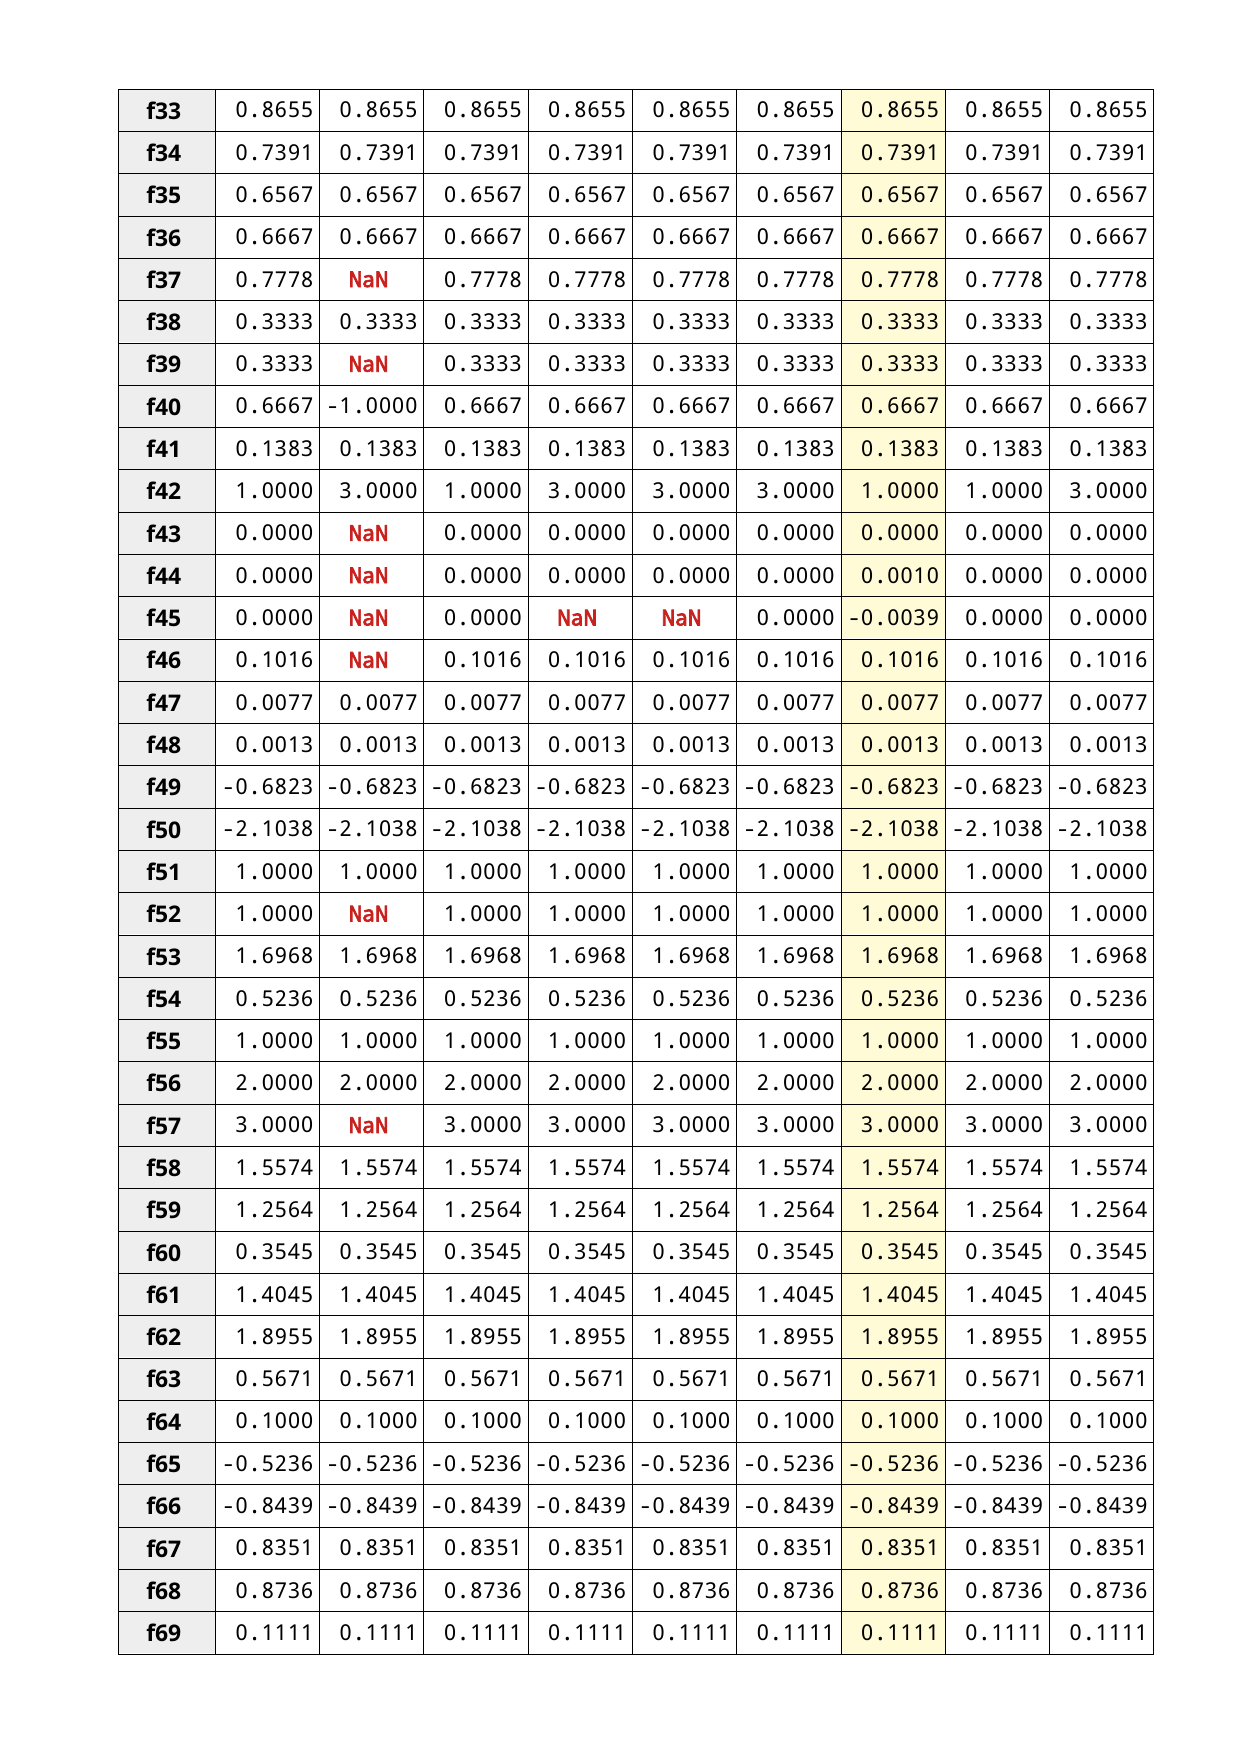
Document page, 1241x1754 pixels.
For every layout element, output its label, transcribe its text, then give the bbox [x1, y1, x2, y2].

table_cell 1,4045 [529, 1274, 632, 1315]
table_cell 0,6567 [216, 174, 319, 216]
table_cell 0,5671 [737, 1359, 841, 1400]
table_cell 1,8955 [320, 1316, 423, 1357]
table_cell 1,5574 [737, 1147, 841, 1188]
table_cell 1,4045 [1050, 1274, 1153, 1315]
table_cell 1,0000 [737, 851, 841, 892]
table_cell 1,0000 [1050, 1020, 1153, 1061]
table_cell 0,0000 [1050, 597, 1153, 638]
table_cell 0,1383 [216, 428, 319, 469]
table_cell 0,3333 [1050, 344, 1153, 385]
table_cell 0,0000 [946, 513, 1049, 554]
table_cell 0,6567 [320, 174, 423, 216]
table_cell 1,8955 [946, 1316, 1049, 1357]
table_cell 1,0000 [1050, 851, 1153, 892]
table_cell 0,1000 [737, 1401, 841, 1442]
table_cell f35 [119, 174, 215, 216]
table_cell 0,6567 [946, 174, 1049, 216]
table_cell 0,3545 [737, 1232, 841, 1273]
table_cell 1,2564 [529, 1189, 632, 1231]
table_cell 0,0000 [216, 597, 319, 638]
table_cell 1,0000 [842, 893, 945, 934]
table_cell 0,7391 [320, 132, 423, 173]
table_cell 0,0077 [737, 682, 841, 723]
table_cell 0,5236 [1050, 978, 1153, 1019]
table_cell 0,1000 [424, 1401, 528, 1442]
table_cell 0,1111 [737, 1612, 841, 1653]
table_cell 0,5671 [320, 1359, 423, 1400]
table_cell 0,1383 [842, 428, 945, 469]
table_cell 1,5574 [842, 1147, 945, 1188]
table_cell 1,5574 [424, 1147, 528, 1188]
table_cell 0,7778 [216, 259, 319, 300]
table_cell 0,1016 [842, 640, 945, 681]
table_cell 0,0013 [842, 724, 945, 765]
table_cell -2,1038 [946, 809, 1049, 850]
table_cell 0,1016 [216, 640, 319, 681]
table_cell -0,6823 [946, 766, 1049, 808]
table_cell 1,0000 [737, 893, 841, 934]
table_cell 1,5574 [1050, 1147, 1153, 1188]
table_cell 0,8736 [633, 1570, 736, 1611]
table_cell 0,8351 [842, 1528, 945, 1569]
table_cell NaN [320, 597, 423, 638]
table_cell 1,2564 [633, 1189, 736, 1231]
table_cell f59 [119, 1189, 215, 1231]
table_cell 1,0000 [424, 470, 528, 512]
table_cell 0,1111 [633, 1612, 736, 1653]
table_cell 0,6667 [946, 386, 1049, 427]
table_cell 1,6968 [216, 936, 319, 977]
table_cell 0,8655 [1050, 90, 1153, 131]
table_cell 1,6968 [842, 936, 945, 977]
table_cell 1,6968 [320, 936, 423, 977]
table_cell 1,6968 [424, 936, 528, 977]
table_cell 0,0000 [946, 597, 1049, 638]
table_cell 1,0000 [320, 851, 423, 892]
table_cell 0,0077 [842, 682, 945, 723]
table_cell 0,6667 [529, 217, 632, 258]
table_cell 0,8351 [1050, 1528, 1153, 1569]
table_cell 0,7778 [529, 259, 632, 300]
table_cell -0,8439 [529, 1485, 632, 1527]
table_cell NaN [320, 344, 423, 385]
table_cell f47 [119, 682, 215, 723]
table_cell 0,0077 [1050, 682, 1153, 723]
table_cell 0,3545 [216, 1232, 319, 1273]
table_cell 0,3545 [633, 1232, 736, 1273]
table_cell -2,1038 [424, 809, 528, 850]
table_cell 2,0000 [424, 1062, 528, 1104]
table_cell 0,8655 [320, 90, 423, 131]
table_cell 0,8736 [1050, 1570, 1153, 1611]
table_cell 1,0000 [946, 1020, 1049, 1061]
table_cell f55 [119, 1020, 215, 1061]
table_cell f33 [119, 90, 215, 131]
table_cell 0,8655 [529, 90, 632, 131]
table_cell 0,1383 [737, 428, 841, 469]
table_cell NaN [320, 1105, 423, 1146]
table_cell f43 [119, 513, 215, 554]
table_cell 0,1111 [529, 1612, 632, 1653]
table_cell 0,0077 [633, 682, 736, 723]
table_cell 0,3333 [529, 344, 632, 385]
table_cell -0,6823 [633, 766, 736, 808]
table_cell 0,5671 [216, 1359, 319, 1400]
table_cell 0,1111 [946, 1612, 1049, 1653]
table_cell -2,1038 [842, 809, 945, 850]
table_cell 0,8351 [320, 1528, 423, 1569]
table_cell 1,2564 [216, 1189, 319, 1231]
table_cell f36 [119, 217, 215, 258]
table_cell 0,1016 [424, 640, 528, 681]
table_cell 1,6968 [1050, 936, 1153, 977]
table_cell 1,4045 [216, 1274, 319, 1315]
table_cell -2,1038 [216, 809, 319, 850]
table_cell 0,8351 [946, 1528, 1049, 1569]
table_cell 0,5236 [216, 978, 319, 1019]
table_cell 1,0000 [842, 851, 945, 892]
table_cell 0,7391 [633, 132, 736, 173]
table_cell -0,5236 [842, 1443, 945, 1484]
table_cell 0,7391 [842, 132, 945, 173]
table_cell 0,0077 [320, 682, 423, 723]
table_cell -0,8439 [737, 1485, 841, 1527]
table_cell 0,0077 [529, 682, 632, 723]
table_cell 0,0077 [424, 682, 528, 723]
table_cell 0,5671 [424, 1359, 528, 1400]
table_cell 1,6968 [529, 936, 632, 977]
table_cell 0,3333 [529, 301, 632, 342]
table_cell 0,8736 [842, 1570, 945, 1611]
table_cell 1,0000 [1050, 893, 1153, 934]
table_cell 0,0000 [842, 513, 945, 554]
table_cell 0,8655 [737, 90, 841, 131]
table_cell -0,6823 [1050, 766, 1153, 808]
table_cell 0,8655 [633, 90, 736, 131]
table_cell 3,0000 [737, 470, 841, 512]
table_cell 0,1000 [842, 1401, 945, 1442]
table_cell -0,8439 [946, 1485, 1049, 1527]
table_cell 0,3333 [842, 344, 945, 385]
table_cell -0,5236 [946, 1443, 1049, 1484]
table_cell 0,3333 [633, 344, 736, 385]
table_cell 0,1000 [1050, 1401, 1153, 1442]
table_cell -0,6823 [842, 766, 945, 808]
table_cell -0,8439 [320, 1485, 423, 1527]
table_cell -0,6823 [216, 766, 319, 808]
table_cell 0,7778 [424, 259, 528, 300]
table_cell 0,1111 [424, 1612, 528, 1653]
table_cell f67 [119, 1528, 215, 1569]
table_cell 0,3333 [216, 301, 319, 342]
table_cell 0,0000 [633, 513, 736, 554]
table_cell 0,6667 [633, 217, 736, 258]
table_cell 1,0000 [320, 1020, 423, 1061]
table_cell f51 [119, 851, 215, 892]
table_cell -0,8439 [633, 1485, 736, 1527]
table_cell 1,6968 [633, 936, 736, 977]
table_cell 1,5574 [529, 1147, 632, 1188]
table_cell 2,0000 [529, 1062, 632, 1104]
table_cell 0,8351 [737, 1528, 841, 1569]
table_cell 3,0000 [633, 1105, 736, 1146]
table_cell 0,1111 [1050, 1612, 1153, 1653]
table_cell 0,7391 [424, 132, 528, 173]
table_cell 0,6667 [946, 217, 1049, 258]
table_cell 1,8955 [216, 1316, 319, 1357]
table_cell 0,6667 [216, 386, 319, 427]
table_cell f42 [119, 470, 215, 512]
table_cell 0,8351 [633, 1528, 736, 1569]
table_cell 0,1383 [946, 428, 1049, 469]
table_cell 0,0000 [633, 555, 736, 596]
table_cell 0,5671 [946, 1359, 1049, 1400]
table_cell 0,5236 [737, 978, 841, 1019]
table_cell 1,4045 [320, 1274, 423, 1315]
table_cell NaN [320, 893, 423, 934]
table_cell -0,5236 [529, 1443, 632, 1484]
table_cell 1,6968 [737, 936, 841, 977]
table_cell -0,6823 [424, 766, 528, 808]
table_cell 1,0000 [529, 851, 632, 892]
table_cell 2,0000 [737, 1062, 841, 1104]
table_cell 0,5671 [1050, 1359, 1153, 1400]
table_cell 0,0000 [737, 513, 841, 554]
table_cell 0,6567 [424, 174, 528, 216]
table_cell 0,3545 [842, 1232, 945, 1273]
table_cell 1,5574 [946, 1147, 1049, 1188]
table_cell 0,6667 [424, 386, 528, 427]
table_cell 0,3545 [946, 1232, 1049, 1273]
table_cell 0,0000 [424, 513, 528, 554]
table_cell 0,0000 [529, 513, 632, 554]
table_cell -0,5236 [320, 1443, 423, 1484]
table_cell 0,0013 [529, 724, 632, 765]
table_cell 0,0000 [737, 597, 841, 638]
table_cell 1,0000 [424, 851, 528, 892]
table_cell f39 [119, 344, 215, 385]
table_cell 0,6667 [737, 386, 841, 427]
table_cell 0,6567 [1050, 174, 1153, 216]
table_cell 0,0000 [216, 513, 319, 554]
table_cell 0,3333 [633, 301, 736, 342]
table_cell f53 [119, 936, 215, 977]
table_cell 0,0010 [842, 555, 945, 596]
table_cell 1,2564 [946, 1189, 1049, 1231]
table_cell 1,4045 [946, 1274, 1049, 1315]
table_cell 0,7778 [737, 259, 841, 300]
table_cell 0,0000 [529, 555, 632, 596]
table_cell 0,3333 [320, 301, 423, 342]
table_cell f56 [119, 1062, 215, 1104]
table_cell 1,4045 [842, 1274, 945, 1315]
table_cell 1,2564 [424, 1189, 528, 1231]
table_cell 0,5671 [529, 1359, 632, 1400]
table_cell 1,8955 [1050, 1316, 1153, 1357]
table_cell 0,1383 [529, 428, 632, 469]
table_cell 1,0000 [946, 470, 1049, 512]
table_cell 3,0000 [1050, 1105, 1153, 1146]
table_cell f41 [119, 428, 215, 469]
table_cell 3,0000 [946, 1105, 1049, 1146]
table_cell 2,0000 [946, 1062, 1049, 1104]
table_cell 0,7391 [529, 132, 632, 173]
table_cell 0,1016 [946, 640, 1049, 681]
table_cell 0,1016 [1050, 640, 1153, 681]
table_cell f68 [119, 1570, 215, 1611]
table_cell 1,0000 [424, 1020, 528, 1061]
table_cell 0,0000 [424, 555, 528, 596]
table_cell 1,5574 [320, 1147, 423, 1188]
table_cell 1,0000 [633, 893, 736, 934]
table_cell f57 [119, 1105, 215, 1146]
table_cell 0,3333 [842, 301, 945, 342]
table_cell 0,6567 [529, 174, 632, 216]
table_cell 1,8955 [633, 1316, 736, 1357]
table_cell 0,0000 [216, 555, 319, 596]
table_cell 1,4045 [424, 1274, 528, 1315]
table_cell f49 [119, 766, 215, 808]
table_cell 0,7778 [946, 259, 1049, 300]
table_cell 1,0000 [529, 1020, 632, 1061]
table_cell 0,1111 [320, 1612, 423, 1653]
table_cell 0,0013 [737, 724, 841, 765]
table_cell 0,6667 [216, 217, 319, 258]
table_cell 0,1111 [216, 1612, 319, 1653]
table_cell 0,0077 [216, 682, 319, 723]
table_cell 1,2564 [842, 1189, 945, 1231]
table_cell 3,0000 [529, 470, 632, 512]
table_cell 0,1016 [529, 640, 632, 681]
table_cell 0,6667 [1050, 217, 1153, 258]
table_cell 0,8655 [424, 90, 528, 131]
table_cell 0,3333 [737, 344, 841, 385]
table_cell 0,5236 [320, 978, 423, 1019]
table_cell f69 [119, 1612, 215, 1653]
table_cell f40 [119, 386, 215, 427]
table_cell f38 [119, 301, 215, 342]
table_cell NaN [633, 597, 736, 638]
table_cell 2,0000 [320, 1062, 423, 1104]
table_cell -0,5236 [1050, 1443, 1153, 1484]
table_cell NaN [320, 259, 423, 300]
table_cell 1,6968 [946, 936, 1049, 977]
table_cell 3,0000 [424, 1105, 528, 1146]
table_cell 0,8655 [216, 90, 319, 131]
table_cell 0,0013 [1050, 724, 1153, 765]
table_cell f64 [119, 1401, 215, 1442]
table_cell 1,4045 [633, 1274, 736, 1315]
table_cell 0,0077 [946, 682, 1049, 723]
table_cell 3,0000 [842, 1105, 945, 1146]
table_cell f50 [119, 809, 215, 850]
table_cell 1,0000 [842, 1020, 945, 1061]
table_cell 1,0000 [633, 851, 736, 892]
table_cell 0,1000 [633, 1401, 736, 1442]
table_cell 0,3545 [424, 1232, 528, 1273]
table_cell f65 [119, 1443, 215, 1484]
table_cell 2,0000 [216, 1062, 319, 1104]
table_cell NaN [529, 597, 632, 638]
table_cell -0,5236 [424, 1443, 528, 1484]
table_cell 0,0000 [424, 597, 528, 638]
table_cell 0,7778 [842, 259, 945, 300]
table_cell -0,8439 [1050, 1485, 1153, 1527]
table_cell 3,0000 [633, 470, 736, 512]
table_cell 0,3333 [424, 301, 528, 342]
table_cell f63 [119, 1359, 215, 1400]
table_cell 0,6567 [633, 174, 736, 216]
table_cell 2,0000 [633, 1062, 736, 1104]
table_cell 0,8351 [529, 1528, 632, 1569]
table_cell 3,0000 [737, 1105, 841, 1146]
table_cell NaN [320, 555, 423, 596]
table_cell 0,6667 [529, 386, 632, 427]
table_cell f62 [119, 1316, 215, 1357]
table_cell 0,0000 [946, 555, 1049, 596]
table_cell 0,0013 [946, 724, 1049, 765]
table_cell 0,5671 [633, 1359, 736, 1400]
table_cell 1,5574 [633, 1147, 736, 1188]
table_cell 2,0000 [1050, 1062, 1153, 1104]
table_cell 0,5236 [633, 978, 736, 1019]
table_cell -2,1038 [737, 809, 841, 850]
table_cell 0,0000 [1050, 555, 1153, 596]
table_cell 1,0000 [737, 1020, 841, 1061]
table_cell 1,0000 [216, 1020, 319, 1061]
table_cell 0,0000 [737, 555, 841, 596]
table_cell 1,2564 [737, 1189, 841, 1231]
table_cell -2,1038 [529, 809, 632, 850]
table_cell 0,3333 [737, 301, 841, 342]
table_cell 0,6667 [424, 217, 528, 258]
table_cell 0,3333 [424, 344, 528, 385]
table_cell 1,0000 [842, 470, 945, 512]
table_cell -0,6823 [320, 766, 423, 808]
table_cell 0,8736 [946, 1570, 1049, 1611]
table_cell 2,0000 [842, 1062, 945, 1104]
table_cell 0,0013 [633, 724, 736, 765]
table_cell 0,1000 [946, 1401, 1049, 1442]
table_cell 0,6567 [842, 174, 945, 216]
table_cell -0,8439 [424, 1485, 528, 1527]
table_cell -0,5236 [737, 1443, 841, 1484]
table_cell 0,1016 [737, 640, 841, 681]
table_cell 1,0000 [946, 893, 1049, 934]
table_cell 0,0013 [216, 724, 319, 765]
table_cell 1,4045 [737, 1274, 841, 1315]
table_cell -0,6823 [737, 766, 841, 808]
table_cell 0,1000 [529, 1401, 632, 1442]
table_cell 0,5671 [842, 1359, 945, 1400]
table_cell f48 [119, 724, 215, 765]
table_cell 0,8655 [842, 90, 945, 131]
table_cell 1,5574 [216, 1147, 319, 1188]
table_cell 1,0000 [216, 851, 319, 892]
table_cell -0,5236 [216, 1443, 319, 1484]
table_cell f45 [119, 597, 215, 638]
table_cell 3,0000 [320, 470, 423, 512]
table_cell 0,3545 [1050, 1232, 1153, 1273]
table_cell 0,1016 [633, 640, 736, 681]
table_cell 3,0000 [1050, 470, 1153, 512]
table_cell 3,0000 [216, 1105, 319, 1146]
table_cell 1,2564 [320, 1189, 423, 1231]
table_cell 0,8351 [424, 1528, 528, 1569]
table_cell 1,0000 [424, 893, 528, 934]
table_cell 0,1383 [320, 428, 423, 469]
table_cell 1,0000 [633, 1020, 736, 1061]
table_cell 0,6667 [737, 217, 841, 258]
table_cell 0,7391 [946, 132, 1049, 173]
table_cell 0,8736 [737, 1570, 841, 1611]
table_cell 0,6667 [842, 217, 945, 258]
table_cell 0,1111 [842, 1612, 945, 1653]
table_cell 0,5236 [842, 978, 945, 1019]
table_cell 0,8655 [946, 90, 1049, 131]
table_cell 0,0013 [320, 724, 423, 765]
table_cell f60 [119, 1232, 215, 1273]
table_cell 0,8736 [424, 1570, 528, 1611]
table_cell f37 [119, 259, 215, 300]
table_cell 1,0000 [529, 893, 632, 934]
table_cell f34 [119, 132, 215, 173]
table_cell 0,1383 [1050, 428, 1153, 469]
table_cell 0,7391 [737, 132, 841, 173]
table_cell f54 [119, 978, 215, 1019]
table_cell 1,8955 [842, 1316, 945, 1357]
table_cell 0,1000 [320, 1401, 423, 1442]
table_cell NaN [320, 513, 423, 554]
table_cell 0,6667 [842, 386, 945, 427]
table_cell -2,1038 [633, 809, 736, 850]
table_cell 0,0013 [424, 724, 528, 765]
table_cell 1,0000 [946, 851, 1049, 892]
table_cell -0,0039 [842, 597, 945, 638]
table_cell 1,0000 [216, 470, 319, 512]
table_cell 0,1383 [633, 428, 736, 469]
table_cell 0,1000 [216, 1401, 319, 1442]
table_cell -0,5236 [633, 1443, 736, 1484]
table_cell 0,8736 [216, 1570, 319, 1611]
table_cell 0,8736 [320, 1570, 423, 1611]
table_cell NaN [320, 640, 423, 681]
table_cell -0,6823 [529, 766, 632, 808]
table_cell 0,6567 [737, 174, 841, 216]
table_cell 0,8351 [216, 1528, 319, 1569]
table_cell 0,7391 [216, 132, 319, 173]
table_cell -0,8439 [216, 1485, 319, 1527]
table_cell 0,7391 [1050, 132, 1153, 173]
table_cell 0,3333 [1050, 301, 1153, 342]
table_cell 1,0000 [216, 893, 319, 934]
table_cell 0,3333 [216, 344, 319, 385]
table_cell f46 [119, 640, 215, 681]
table_cell 0,6667 [633, 386, 736, 427]
table_cell f44 [119, 555, 215, 596]
table_cell 0,6667 [320, 217, 423, 258]
table_cell 0,7778 [1050, 259, 1153, 300]
table_cell 1,8955 [424, 1316, 528, 1357]
table_cell 0,3333 [946, 301, 1049, 342]
table_cell 1,8955 [737, 1316, 841, 1357]
table_cell 1,8955 [529, 1316, 632, 1357]
table_cell 0,3333 [946, 344, 1049, 385]
table_cell 0,3545 [320, 1232, 423, 1273]
table_cell 0,6667 [1050, 386, 1153, 427]
table_cell 0,0000 [1050, 513, 1153, 554]
table_cell f58 [119, 1147, 215, 1188]
table_cell -1,0000 [320, 386, 423, 427]
table_cell 0,5236 [946, 978, 1049, 1019]
table_cell 0,7778 [633, 259, 736, 300]
table_cell -0,8439 [842, 1485, 945, 1527]
table_cell f52 [119, 893, 215, 934]
table_cell -2,1038 [320, 809, 423, 850]
table_cell f66 [119, 1485, 215, 1527]
table_cell f61 [119, 1274, 215, 1315]
table_cell -2,1038 [1050, 809, 1153, 850]
table_cell 0,1383 [424, 428, 528, 469]
table_cell 0,5236 [424, 978, 528, 1019]
table_cell 0,3545 [529, 1232, 632, 1273]
table_cell 1,2564 [1050, 1189, 1153, 1231]
table_cell 0,5236 [529, 978, 632, 1019]
table_cell 0,8736 [529, 1570, 632, 1611]
table_cell 3,0000 [529, 1105, 632, 1146]
